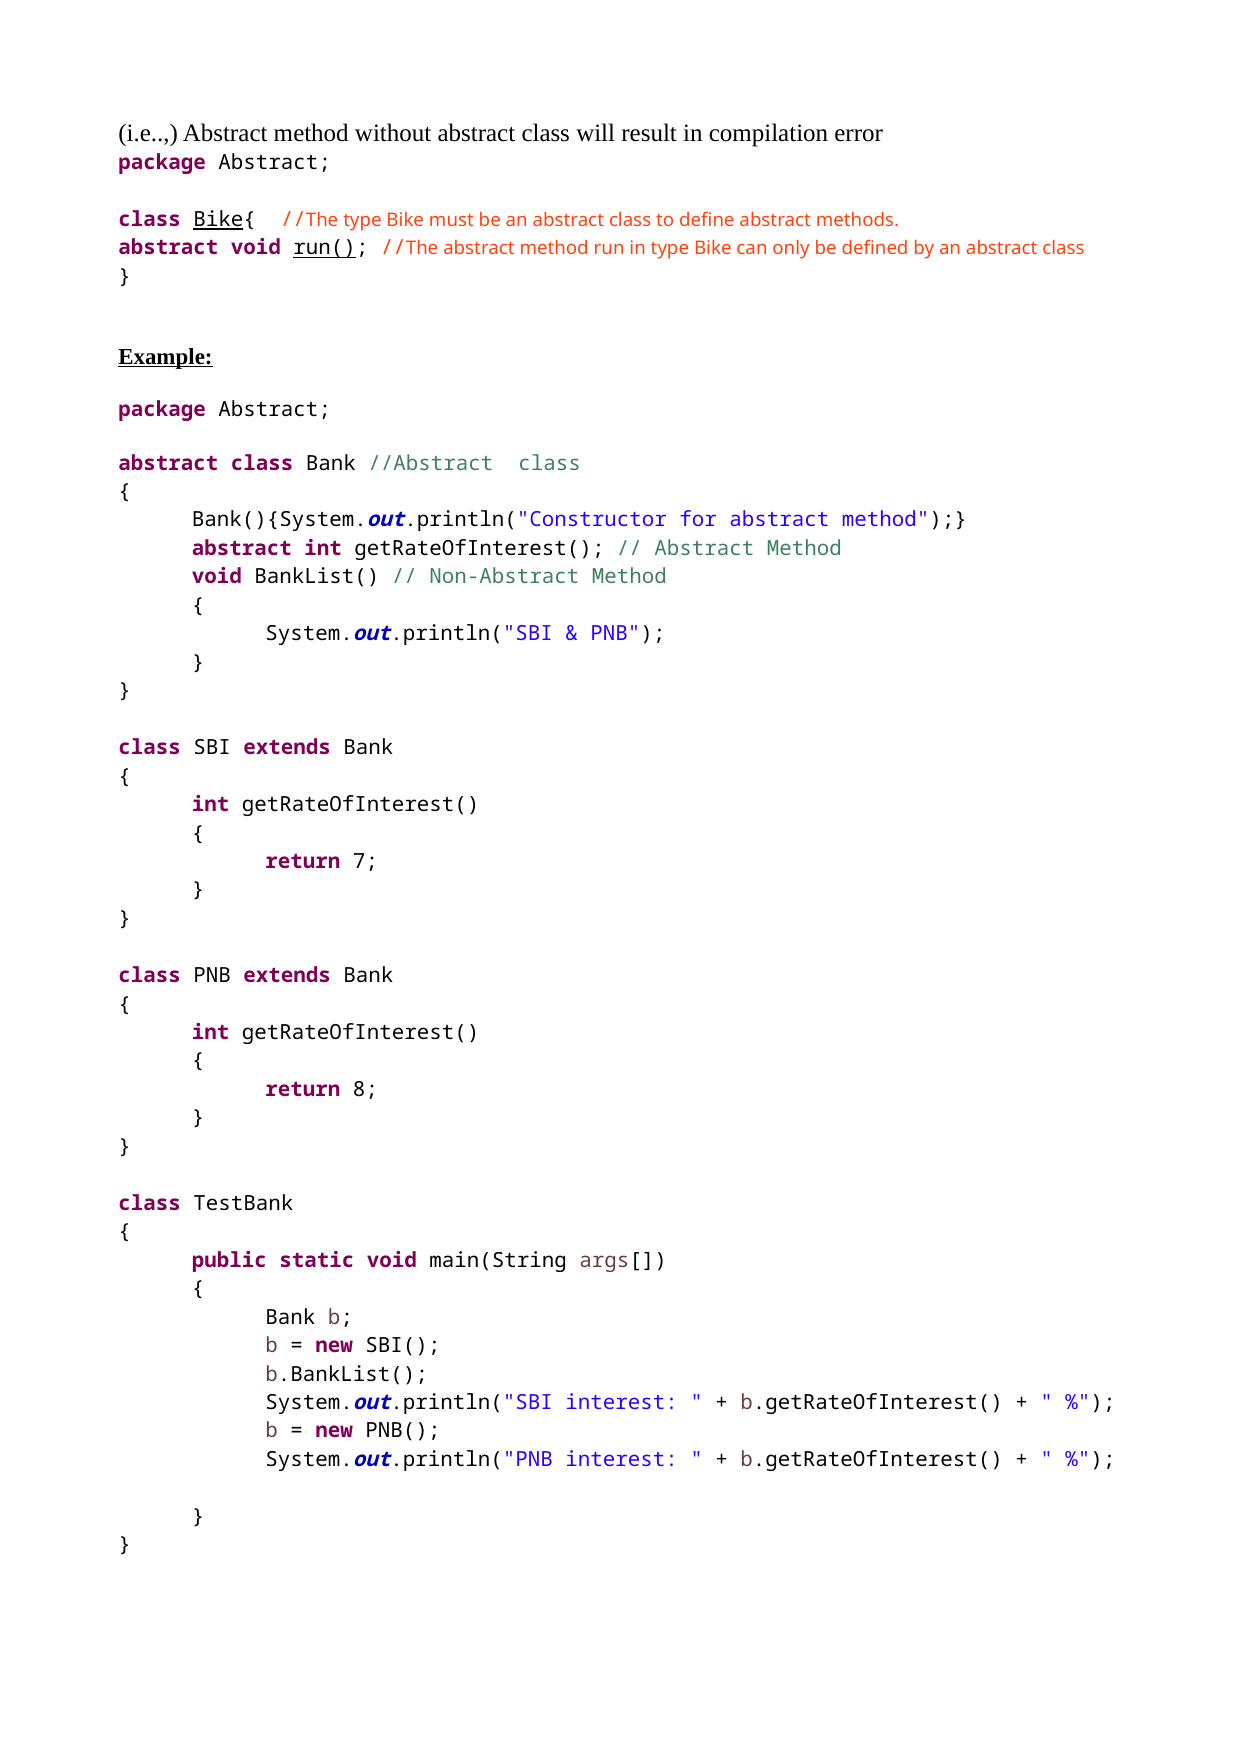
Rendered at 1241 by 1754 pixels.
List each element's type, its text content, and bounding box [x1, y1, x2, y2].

text class Bike{ //The type Bike must be an abstract class to define abstract methods. [118, 204, 1122, 232]
text void BankList() // Non-Abstract Method [118, 561, 1122, 590]
text } [118, 1131, 1122, 1159]
text (i.e..,) Abstract method without abstract class will result in compilation error [118, 118, 1122, 147]
text } [118, 1501, 1122, 1529]
text } [118, 1529, 1122, 1558]
text { [118, 590, 1122, 618]
text } [118, 675, 1122, 704]
text { [118, 818, 1122, 846]
text public static void main(String args[]) [118, 1245, 1122, 1273]
text b = new PNB(); [118, 1416, 1122, 1444]
text Example: [118, 343, 1122, 369]
text Bank b; [118, 1302, 1122, 1330]
text System.out.println("SBI & PNB"); [118, 618, 1122, 647]
text b = new SBI(); [118, 1330, 1122, 1359]
text abstract void run(); //The abstract method run in type Bike can only be defined by an abstract class [118, 232, 1122, 261]
text { [118, 761, 1122, 789]
text { [118, 1216, 1122, 1245]
text System.out.println("PNB interest: " + b.getRateOfInterest() + " %"); [118, 1444, 1122, 1472]
text { [118, 1273, 1122, 1302]
text return 8; [118, 1074, 1122, 1102]
text abstract int getRateOfInterest(); // Abstract Method [118, 533, 1122, 561]
text package Abstract; [118, 394, 1122, 423]
text } [118, 874, 1122, 903]
text int getRateOfInterest() [118, 789, 1122, 818]
text return 7; [118, 846, 1122, 874]
text b.BankList(); [118, 1359, 1122, 1387]
text Bank(){System.out.println("Constructor for abstract method");} [118, 504, 1122, 533]
text class PNB extends Bank [118, 960, 1122, 989]
text } [118, 261, 1122, 289]
text package Abstract; [118, 147, 1122, 175]
text abstract class Bank //Abstract class [118, 448, 1122, 476]
text class TestBank [118, 1188, 1122, 1216]
text } [118, 903, 1122, 931]
text { [118, 476, 1122, 504]
text int getRateOfInterest() [118, 1017, 1122, 1046]
text { [118, 989, 1122, 1017]
text } [118, 647, 1122, 675]
text } [118, 1102, 1122, 1131]
text { [118, 1046, 1122, 1074]
text System.out.println("SBI interest: " + b.getRateOfInterest() + " %"); [118, 1387, 1122, 1416]
text class SBI extends Bank [118, 732, 1122, 761]
